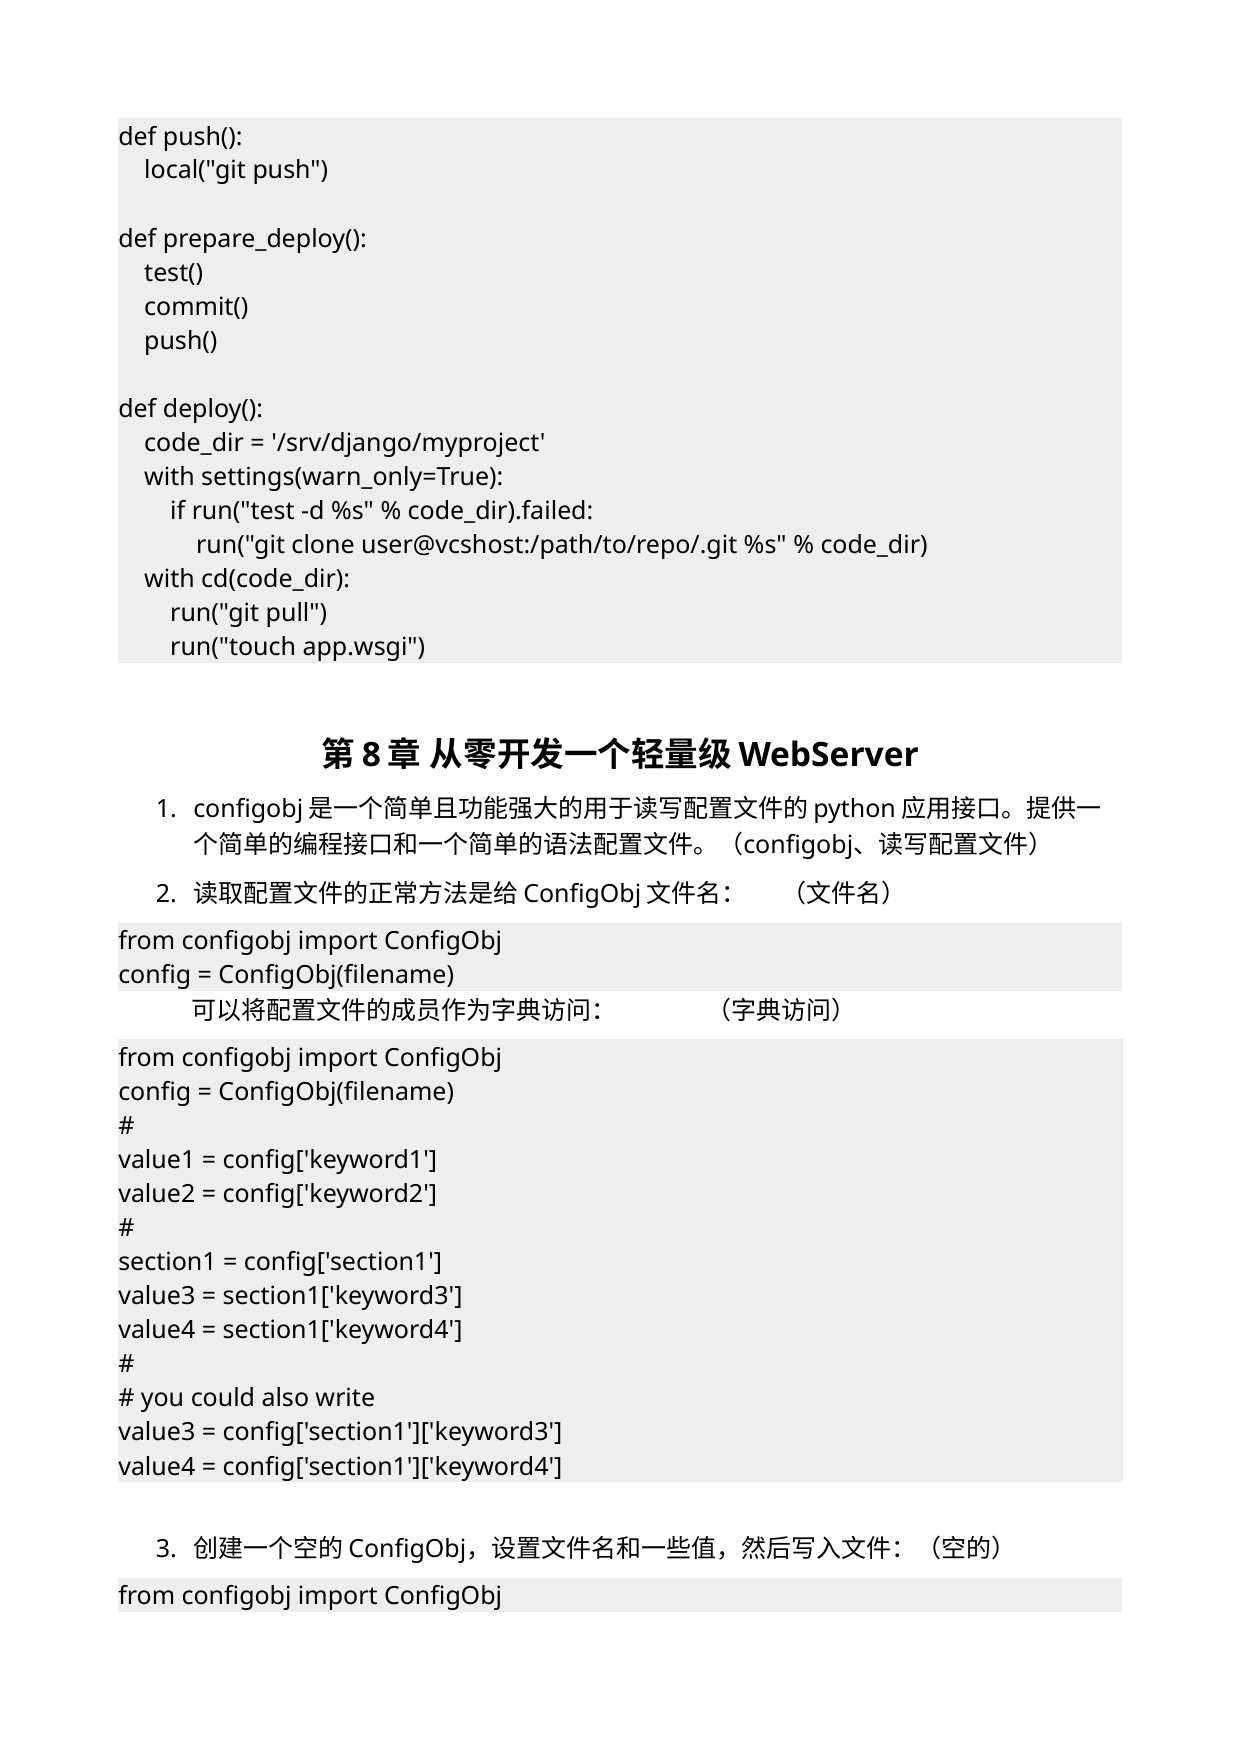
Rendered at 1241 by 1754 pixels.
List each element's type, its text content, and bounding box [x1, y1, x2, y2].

subtitle 第8章 从零开发一个轻量级WebServer [118, 731, 1122, 776]
table_header def push(): local("git push") def prepare_deploy(): test() commit() push() def deploy(): code_dir = '/srv/django/myproject' with settings(warn_only=True): if run("test -d %s" % code_dir).failed: run("git clone user@vcshost:/path/to/repo/.git %s" % code_dir) with cd(code_dir): run("git pull") run("touch app.wsgi") [118, 118, 1122, 663]
list configobj是一个简单且功能强大的用于读写配置文件的python应用接口。提供一个简单的编程接口和一个简单的语法配置文件。（configobj、读写配置文件） [156, 789, 1122, 861]
table_header from configobj import ConfigObj config = ConfigObj(filename) [118, 923, 1122, 991]
table_header from configobj import ConfigObj [118, 1578, 1122, 1612]
table_header from configobj import ConfigObj config = ConfigObj(filename) # value1 = config['keyword1'] value2 = config['keyword2'] # section1 = config['section1'] value3 = section1['keyword3'] value4 = section1['keyword4'] # # you could also write value3 = config['section1']['keyword3'] value4 = config['section1']['keyword4'] [118, 1039, 1123, 1482]
list 创建一个空的ConfigObj，设置文件名和一些值，然后写入文件：（空的） [156, 1529, 1122, 1565]
text 可以将配置文件的成员作为字典访问： （字典访问） [118, 991, 1122, 1027]
list 读取配置文件的正常方法是给ConfigObj文件名： （文件名） [156, 874, 1122, 910]
